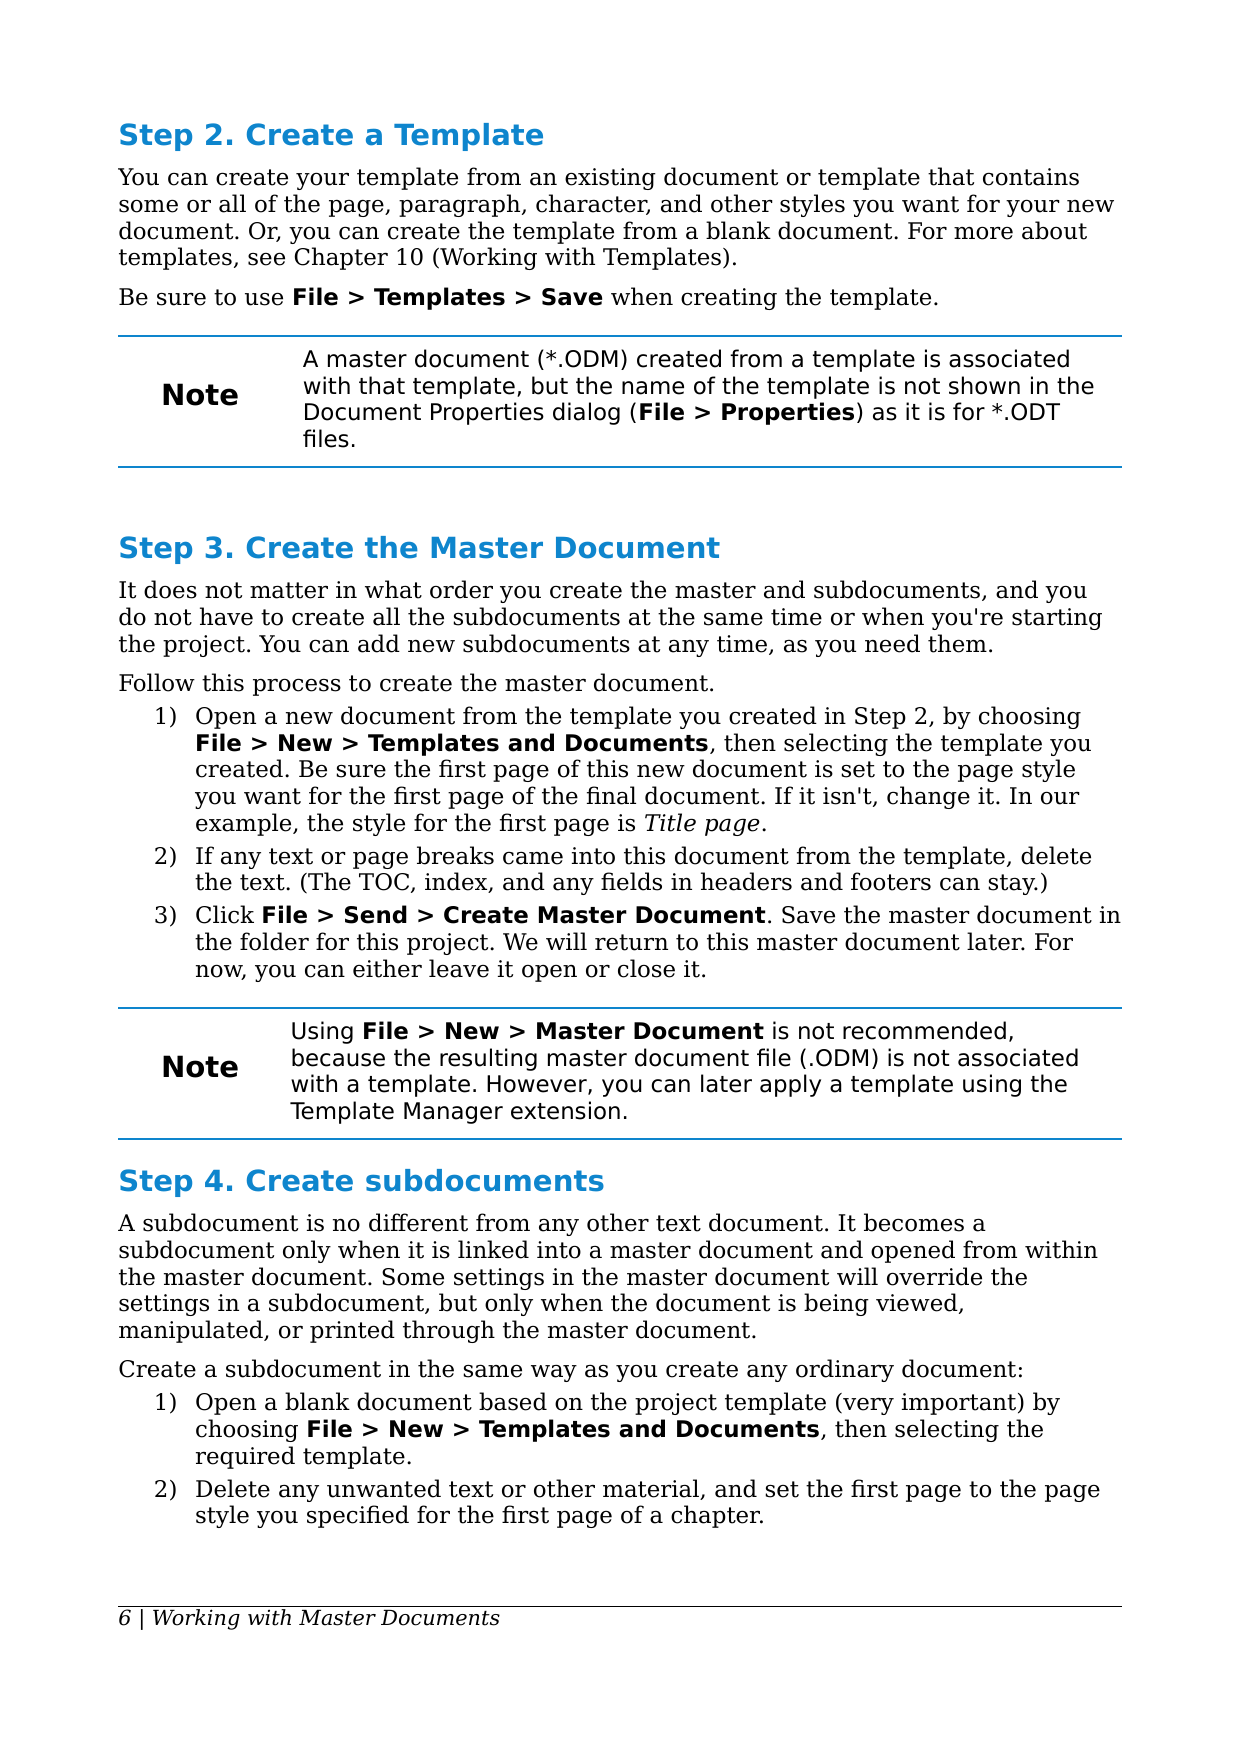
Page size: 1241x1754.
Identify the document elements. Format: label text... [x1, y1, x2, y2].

table_header Note [118, 337, 281, 466]
table_header Note [118, 1009, 281, 1138]
list Create a subdocument in the same way as you create any ordinary document: [118, 1356, 1122, 1383]
list Open a blank document based on the project template (very important) by choosing File > New > Templates and Documents, then selecting the required template. [177, 1389, 1122, 1469]
text You can create your template from an existing document or template that contains some or all of the page, paragraph, character, and other styles you want for your new document. Or, you can create the template from a blank document. For more about templates, see Chapter 10 (Working with Templates). [118, 164, 1122, 271]
table_header Using File > New > Master Document is not recommended, because the resulting master document file (.ODM) is not associated with a template. However, you can later apply a template using the Template Manager extension. [281, 1009, 1122, 1138]
text Be sure to use File > Templates > Save when creating the template. [118, 284, 1122, 310]
subtitle Step 4. Create subdocuments [118, 1164, 1122, 1198]
list If any text or page breaks came into this document from the template, delete the text. (The TOC, index, and any fields in headers and footers can stay.) [177, 843, 1122, 896]
list Delete any unwanted text or other material, and set the first page to the page style you specified for the first page of a chapter. [177, 1476, 1122, 1529]
list Follow this process to create the master document. [118, 670, 1122, 697]
list Open a new document from the template you created in Step 2, by choosing File > New > Templates and Documents, then selecting the template you created. Be sure the first page of this new document is set to the page style you want for the first page of the final document. If it isn't, change it. In our example, the style for the first page is Title page. [177, 703, 1122, 837]
table_header A master document (*.ODM) created from a template is associated with that template, but the name of the template is not shown in the Document Properties dialog (File > Properties) as it is for *.ODT files. [281, 337, 1122, 466]
list Click File > Send > Create Master Document. Save the master document in the folder for this project. We will return to this master document later. For now, you can either leave it open or close it. [177, 902, 1122, 982]
subtitle Step 2. Create a Template [118, 118, 1122, 152]
text It does not matter in what order you create the master and subdocuments, and you do not have to create all the subdocuments at the same time or when you're starting the project. You can add new subdocuments at any time, as you need them. [118, 578, 1122, 658]
subtitle Step 3. Create the Master Document [118, 531, 1122, 565]
text A subdocument is no different from any other text document. It becomes a subdocument only when it is linked into a master document and opened from within the master document. Some settings in the master document will override the settings in a subdocument, but only when the document is being viewed, manipulated, or printed through the master document. [118, 1211, 1122, 1344]
